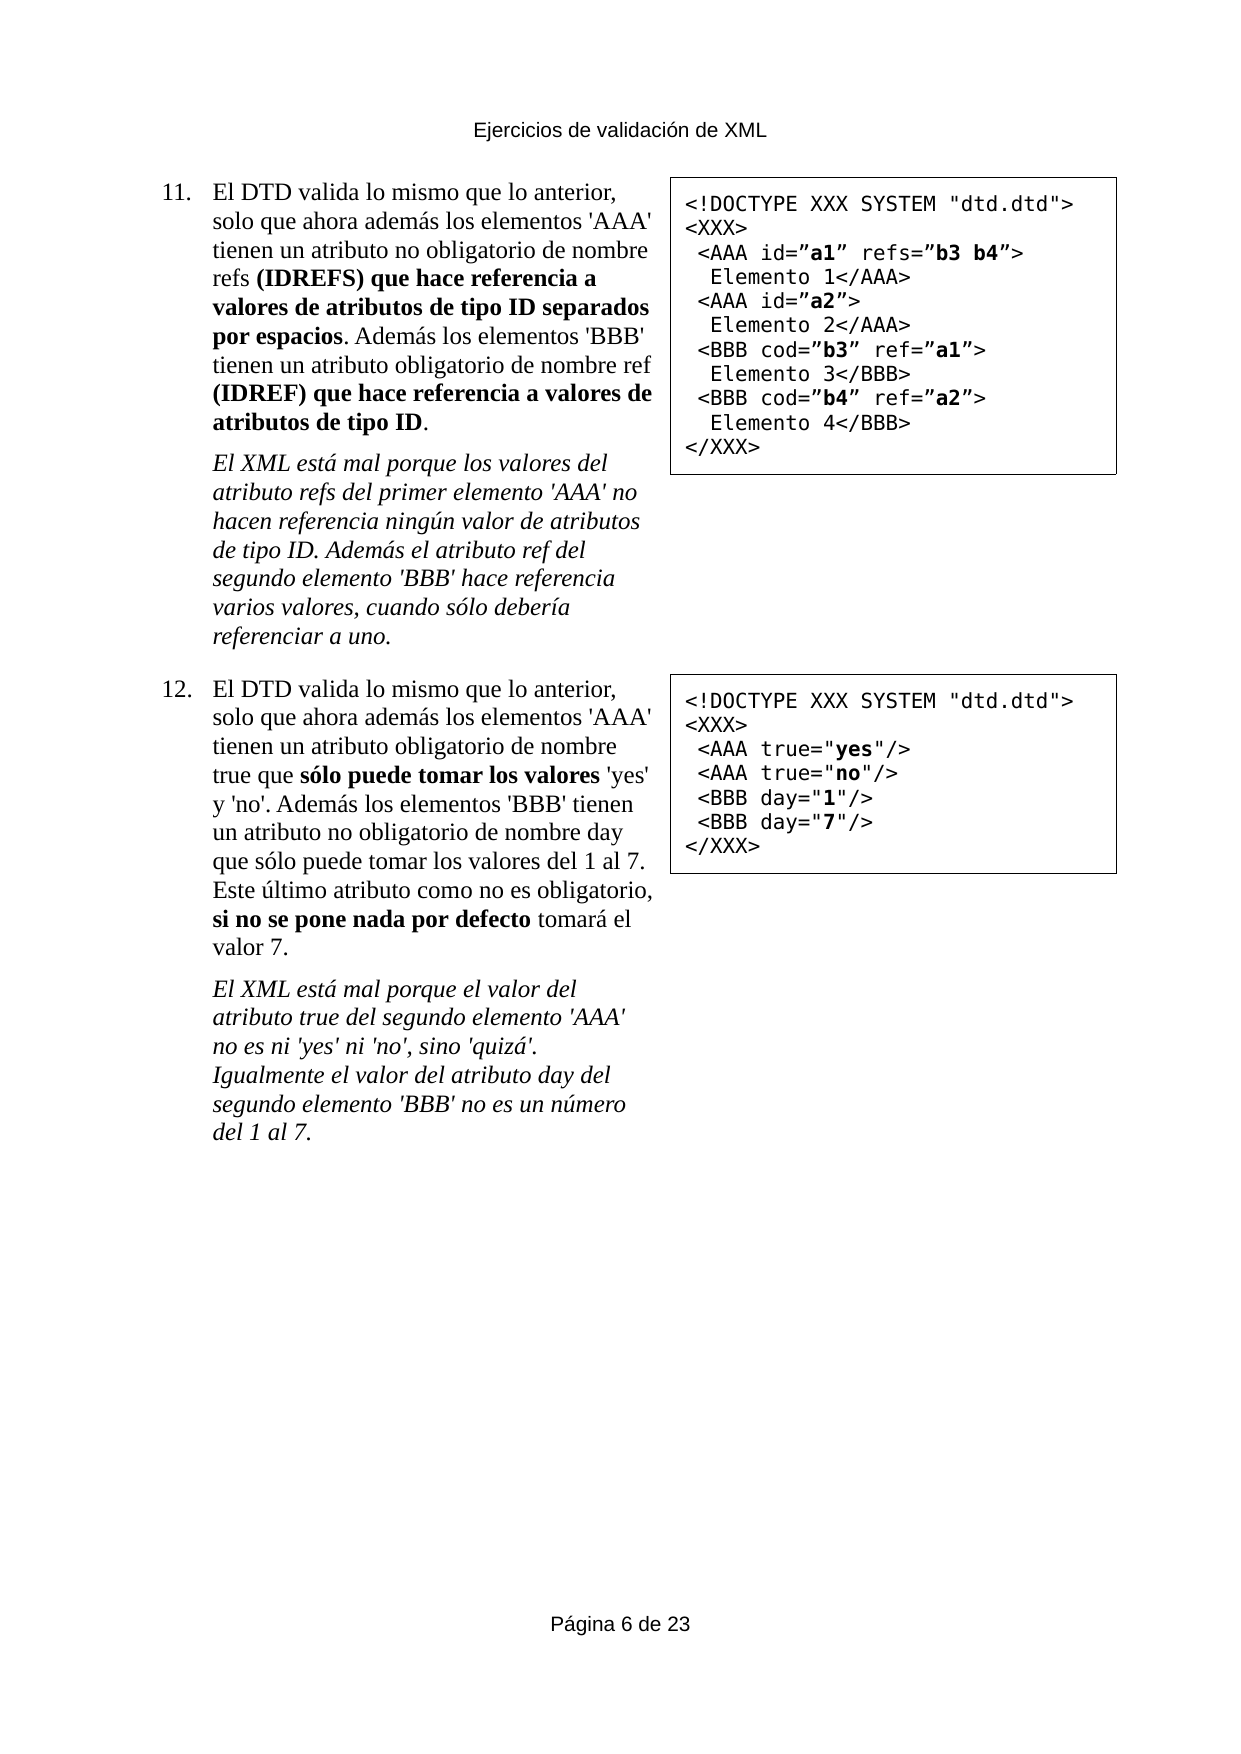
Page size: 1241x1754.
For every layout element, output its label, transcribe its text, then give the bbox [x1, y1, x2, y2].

table_cell [118, 668, 207, 1164]
table_cell <!DOCTYPE XXX SYSTEM "dtd.dtd"> <XXX> <AAA id=”a1” refs=”b3 b4”> Elemento 1</AAA> <AAA id=”a2”> Elemento 2</AAA> <BBB cod=”b3” ref=”a1”> Elemento 3</BBB> <BBB cod=”b4” ref=”a2”> Elemento 4</BBB> </XXX> [664, 172, 1122, 668]
table_cell [118, 172, 207, 668]
table_cell El DTD valida lo mismo que lo anterior, solo que ahora además los elementos 'AAA' tienen un atributo obligatorio de nombre true que sólo puede tomar los valores 'yes' y 'no'. Además los elementos 'BBB' tienen un atributo no obligatorio de nombre day que sólo puede tomar los valores del 1 al 7. Este último atributo como no es obligatorio, si no se pone nada por defecto tomará el valor 7. El XML está mal porque el valor del atributo true del segundo elemento 'AAA' no es ni 'yes' ni 'no', sino 'quizá'. Igualmente el valor del atributo day del segundo elemento 'BBB' no es un número del 1 al 7. [207, 668, 664, 1164]
table_cell El DTD valida lo mismo que lo anterior, solo que ahora además los elementos 'AAA' tienen un atributo no obligatorio de nombre refs (IDREFS) que hace referencia a valores de atributos de tipo ID separados por espacios. Además los elementos 'BBB' tienen un atributo obligatorio de nombre ref (IDREF) que hace referencia a valores de atributos de tipo ID. El XML está mal porque los valores del atributo refs del primer elemento 'AAA' no hacen referencia ningún valor de atributos de tipo ID. Además el atributo ref del segundo elemento 'BBB' hace referencia varios valores, cuando sólo debería referenciar a uno. [207, 172, 664, 668]
table_cell <!DOCTYPE XXX SYSTEM "dtd.dtd"> <XXX> <AAA true="yes"/> <AAA true="no"/> <BBB day="1"/> <BBB day="7"/> </XXX> [664, 668, 1122, 1164]
